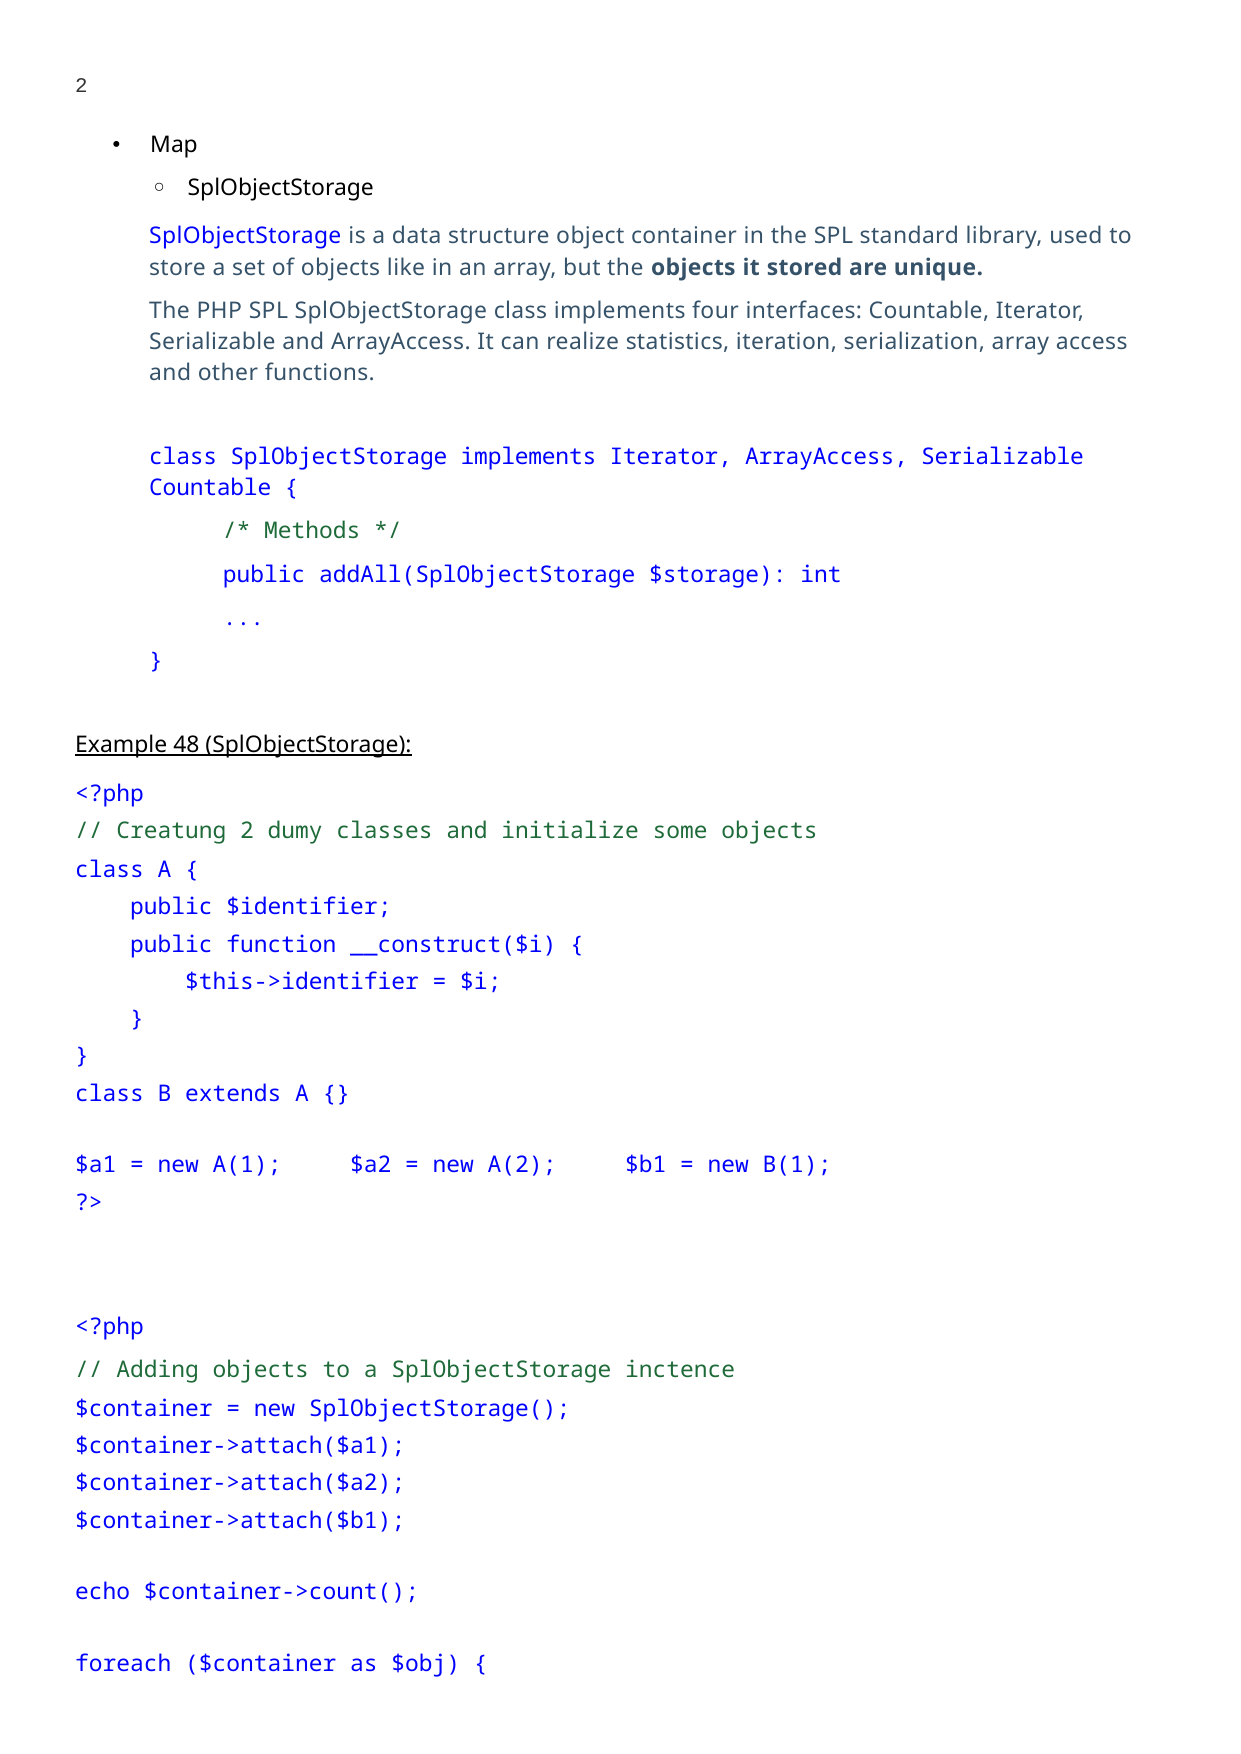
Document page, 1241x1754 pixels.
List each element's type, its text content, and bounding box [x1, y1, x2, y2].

subtitle Map [112, 128, 1166, 159]
text foreach ($container as $obj) { [75, 1647, 1166, 1678]
text $a1 = new A(1); $a2 = new A(2); $b1 = new B(1); [75, 1148, 1166, 1180]
text SplObjectStorage is a data structure object container in the SPL standard library, used to store a set of objects like in an array, but the objects it stored are unique. [149, 219, 1166, 282]
text The PHP SPL SplObjectStorage class implements four interfaces: Countable, Iterator, Serializable and ArrayAccess. It can realize statistics, iteration, serialization, array access and other functions. [149, 294, 1166, 387]
text class SplObjectStorage implements Iterator, ArrayAccess, Serializable Countable { [149, 440, 1166, 502]
list SplObjectStorage [150, 171, 1166, 203]
text $container->attach($a2); [75, 1466, 1166, 1498]
text 2 [75, 75, 1166, 99]
text <?php [75, 777, 1166, 808]
text <?php [75, 1309, 1166, 1341]
text ... [223, 601, 1166, 632]
text $container->attach($b1); [75, 1504, 1166, 1535]
text $container = new SplObjectStorage(); [75, 1392, 1166, 1423]
text public $identifier; [75, 890, 1166, 922]
text echo $container->count(); [75, 1575, 1166, 1607]
text } [75, 1039, 1166, 1071]
text class A { [75, 853, 1166, 884]
text class B extends A {} [75, 1077, 1166, 1108]
text public function __construct($i) { [75, 928, 1166, 959]
text ?> [75, 1186, 1166, 1217]
text $container->attach($a1); [75, 1429, 1166, 1460]
text Example 48 (SplObjectStorage): [75, 727, 1166, 759]
text } [75, 1002, 1166, 1033]
text } [149, 644, 1166, 675]
text $this->identifier = $i; [75, 965, 1166, 996]
text public addAll(SplObjectStorage $storage): int [223, 557, 1166, 589]
text // Creatung 2 dumy classes and initialize some objects [75, 814, 1166, 845]
text /* Methods */ [223, 514, 1166, 546]
text // Adding objects to a SplObjectStorage inctence [75, 1353, 1166, 1384]
